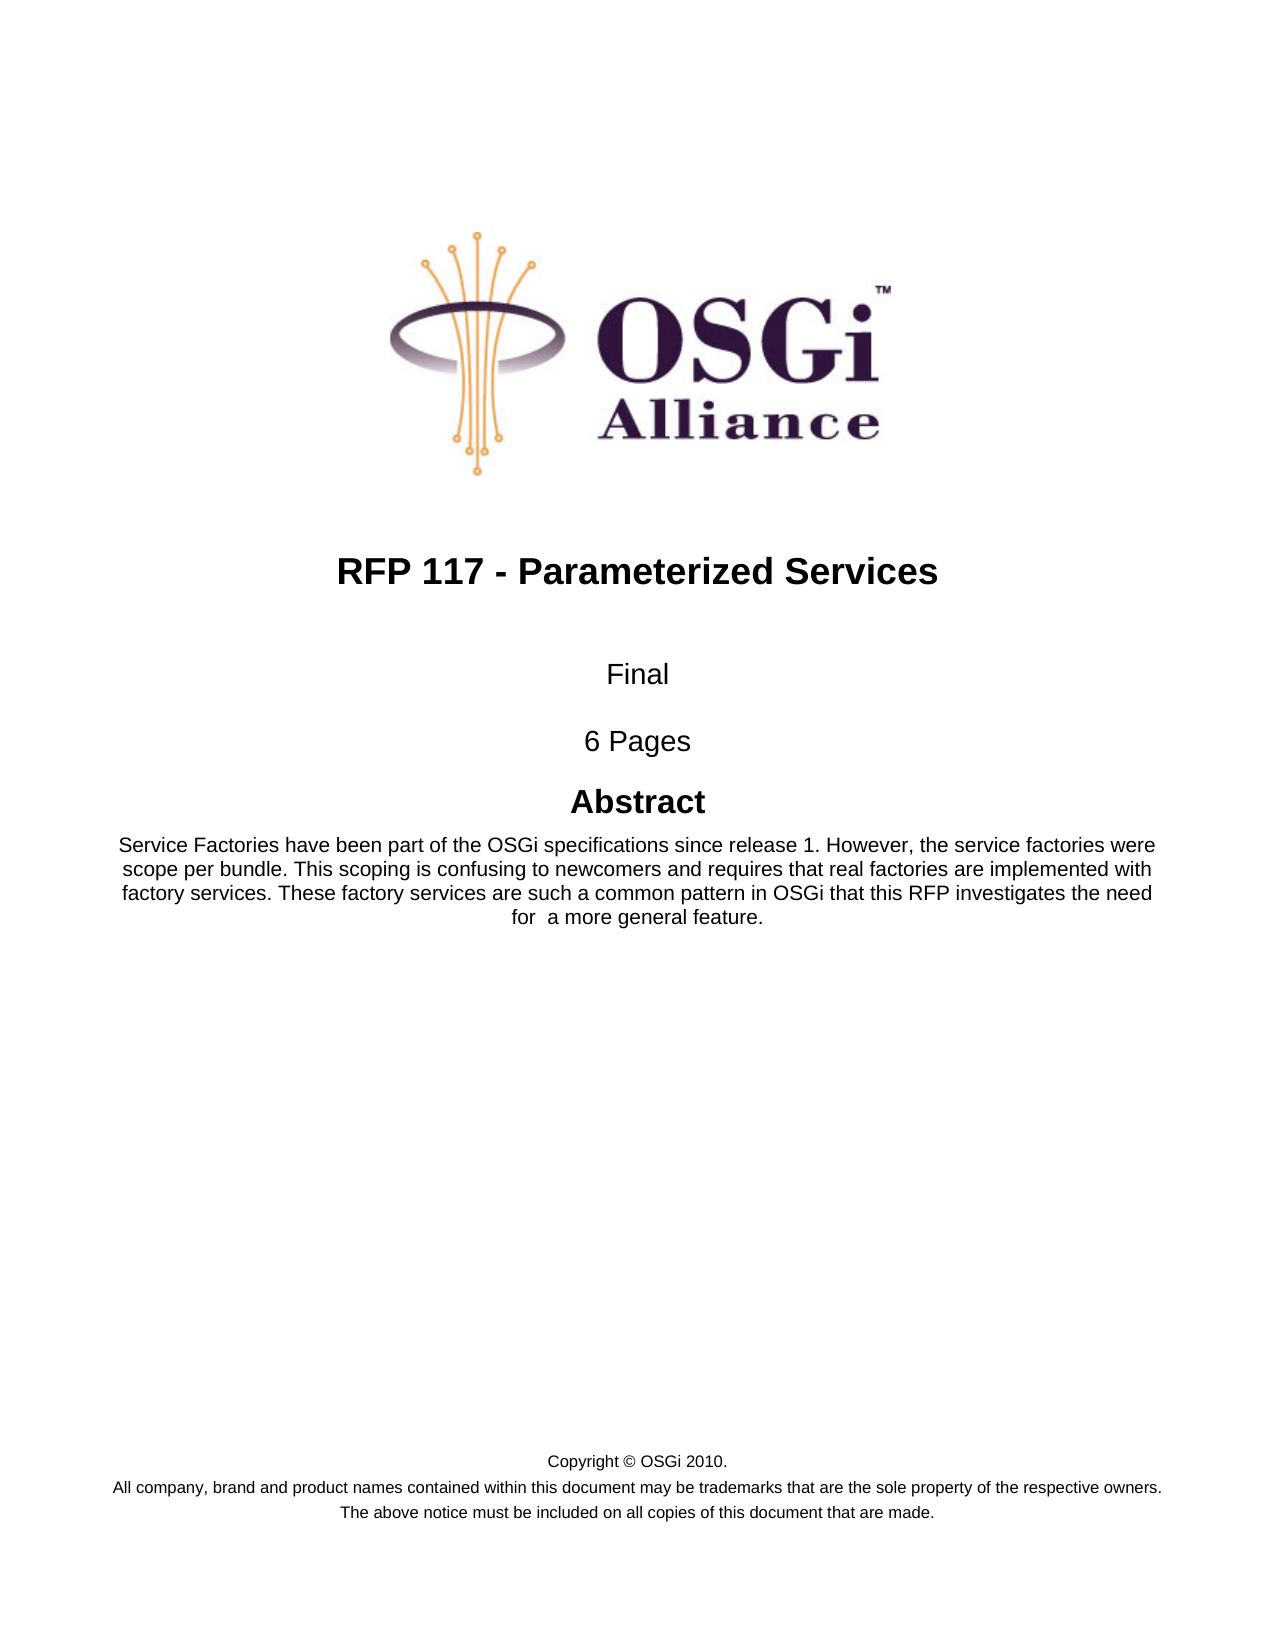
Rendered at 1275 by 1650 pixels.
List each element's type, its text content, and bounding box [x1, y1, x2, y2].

text Service Factories have been part of the OSGi specifications since release 1. However, the service factories were scope per bundle. This scoping is confusing to newcomers and requires that real factories are implemented with factory services. These factory services are such a common pattern in OSGi that this RFP investigates the need for a more general feature. [112, 833, 1162, 929]
title Final 6 Pages [112, 657, 1162, 757]
text Abstract [112, 782, 1162, 821]
title RFP 117 - Parameterized Services [112, 549, 1162, 592]
picture [389, 232, 892, 476]
